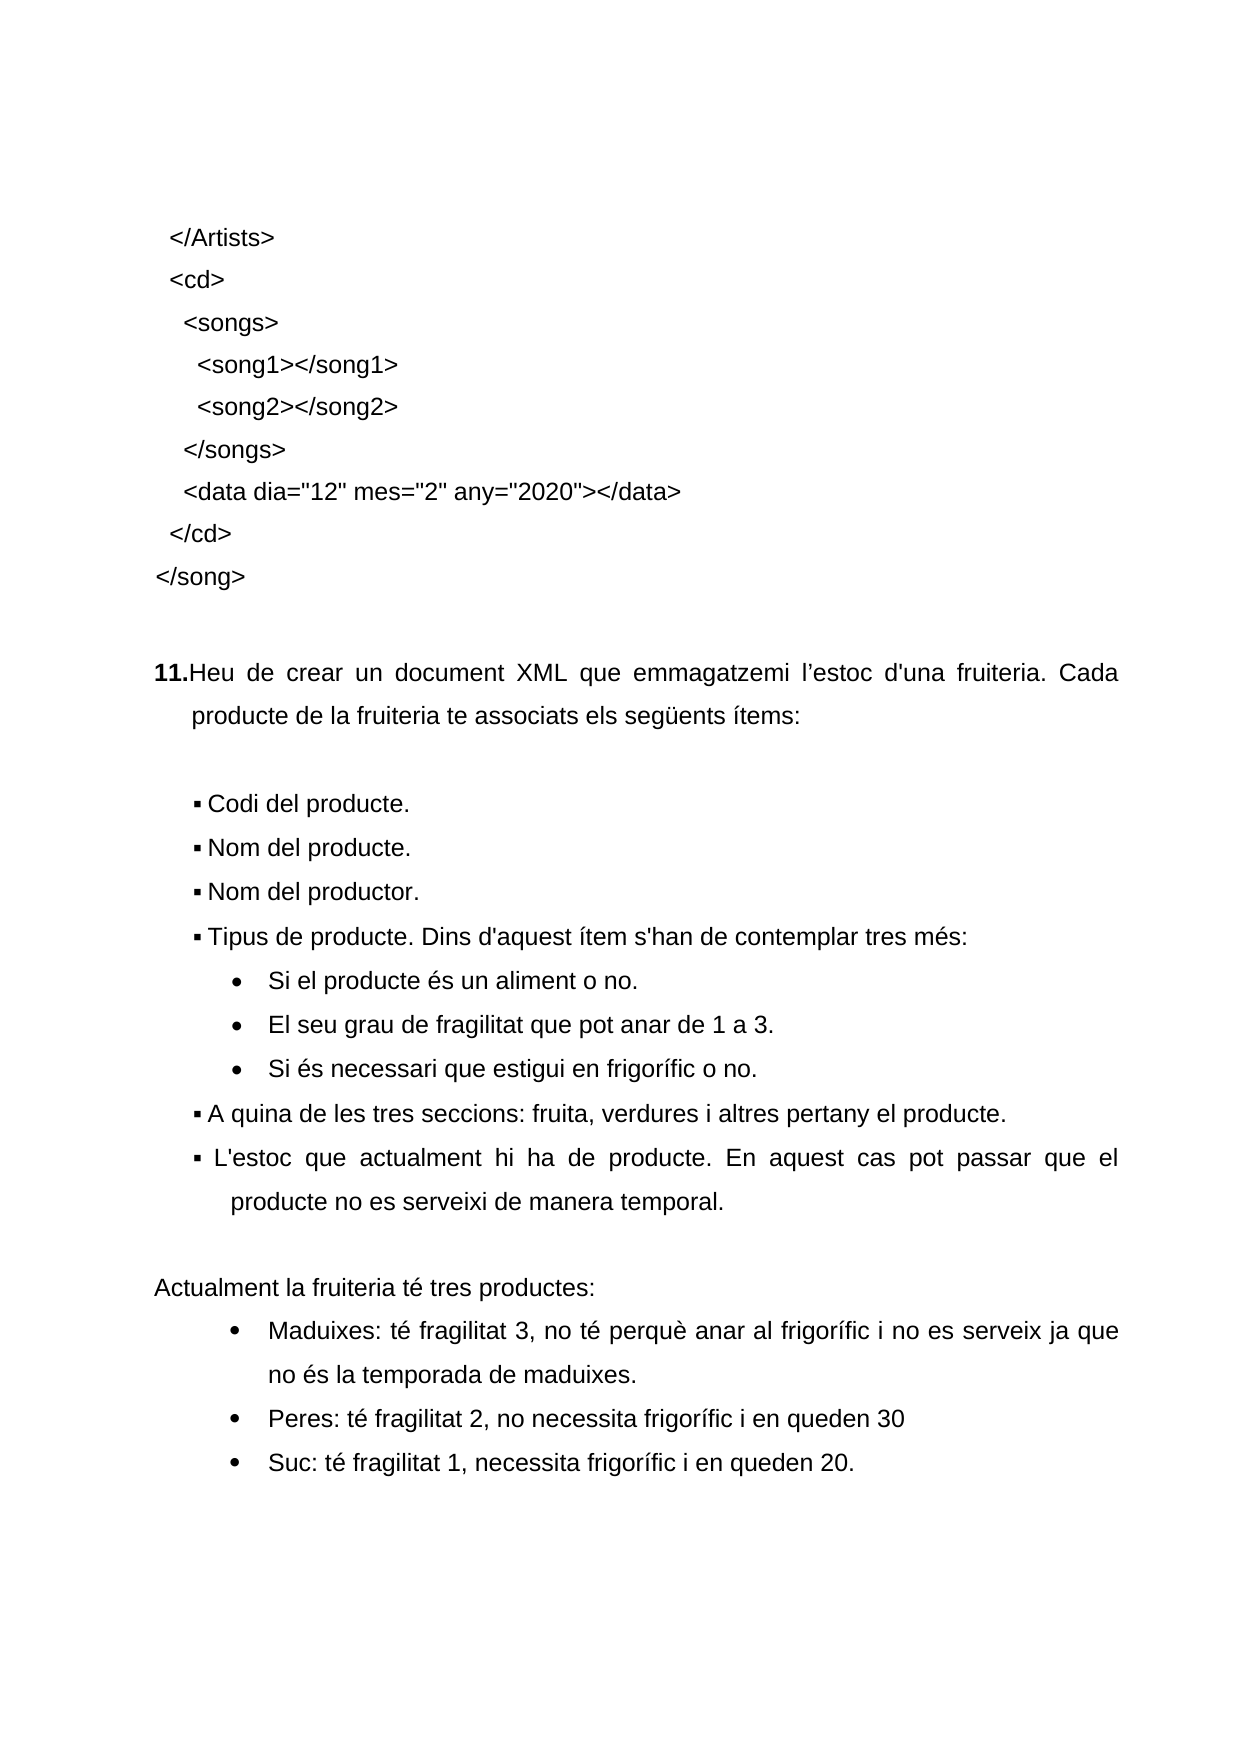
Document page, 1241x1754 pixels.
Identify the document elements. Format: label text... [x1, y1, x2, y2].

text ▪ Nom del producte. [193, 832, 1121, 863]
text </cd> [155, 519, 1121, 548]
text </Artists> [155, 223, 1121, 252]
text ▪ L'estoc que actualment hi ha de producte. En aquest cas pot passar que el producte no es serveixi de manera temporal. [193, 1142, 1121, 1216]
text ▪ A quina de les tres seccions: fruita, verdures i altres pertany el producte. [193, 1098, 1121, 1128]
text <data dia="12" mes="2" any="2020"></data> [155, 477, 1121, 506]
list Peres: té fragilitat 2, no necessita frigorífic i en queden 30 [230, 1404, 1121, 1433]
text Actualment la fruiteria té tres productes: [154, 1273, 1121, 1302]
text </songs> [155, 435, 1121, 463]
text ▪ Nom del productor. [193, 876, 1121, 907]
text ▪ Codi del producte. [193, 788, 1121, 818]
list Suc: té fragilitat 1, necessita frigorífic i en queden 20. [230, 1448, 886, 1477]
text <song2></song2> [155, 392, 1121, 421]
text ▪ Tipus de producte. Dins d'aquest ítem s'han de contemplar tres més: [193, 921, 1121, 951]
list Si és necessari que estigui en frigorífic o no. [230, 1053, 1121, 1084]
text <song1></song1> [155, 350, 1121, 379]
list Maduixes: té fragilitat 3, no té perquè anar al frigorífic i no es serveix ja que no és la temporada de maduixes. [230, 1316, 1121, 1388]
text 11.Heu de crear un document XML que emmagatzemi l’estoc d'una fruiteria. Cada producte de la fruiteria te associats els següents ítems: [154, 658, 1121, 730]
text </song> [155, 562, 1121, 590]
text <songs> [155, 308, 1121, 337]
list El seu grau de fragilitat que pot anar de 1 a 3. [230, 1009, 1121, 1040]
list Si el producte és un aliment o no. [230, 965, 1121, 995]
text <cd> [155, 266, 1121, 294]
